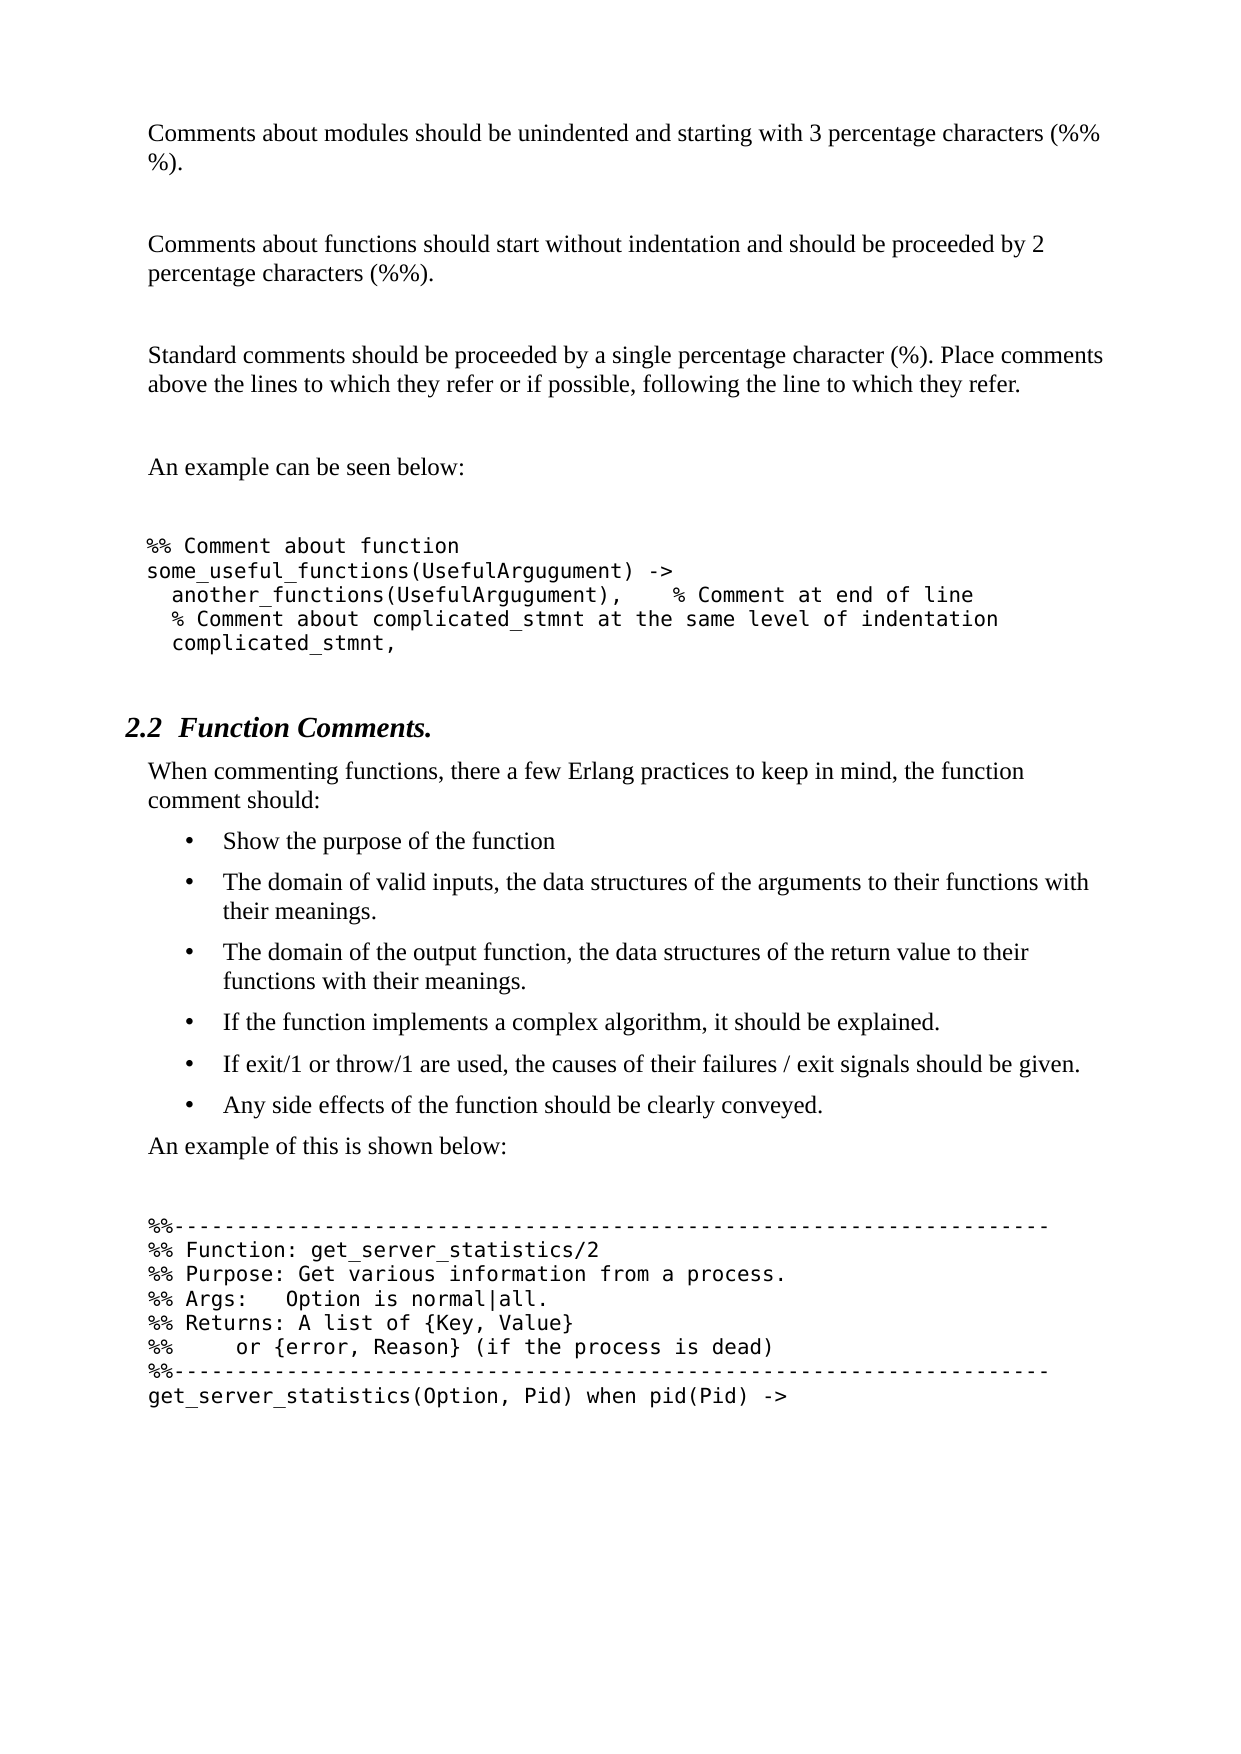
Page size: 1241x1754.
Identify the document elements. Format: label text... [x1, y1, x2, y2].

list The domain of the output function, the data structures of the return value to their functions with their meanings. [185, 937, 1122, 995]
list If exit/1 or throw/1 are used, the causes of their failures / exit signals should be given. [185, 1049, 1122, 1077]
list Show the purpose of the function [185, 826, 1122, 855]
text get_server_statistics(Option, Pid) when pid(Pid) -> [148, 1384, 1122, 1408]
list The domain of valid inputs, the data structures of the arguments to their functions with their meanings. [185, 867, 1122, 925]
text %% Returns: A list of {Key, Value} [148, 1311, 1122, 1335]
text some_useful_functions(UsefulArgugument) -> [146, 559, 1122, 583]
text % Comment about complicated_stmnt at the same level of indentation [146, 607, 1122, 631]
text %%---------------------------------------------------------------------- [148, 1214, 1122, 1238]
text complicated_stmnt, [146, 631, 1122, 656]
text Standard comments should be proceeded by a single percentage character (%). Place comments above the lines to which they refer or if possible, following the line to which they refer. [148, 341, 1122, 398]
text %% Comment about function [146, 534, 1122, 559]
text An example can be seen below: [148, 452, 1122, 481]
text An example of this is shown below: [148, 1131, 1122, 1160]
subtitle Function Comments. [118, 710, 1122, 744]
text Comments about functions should start without indentation and should be proceeded by 2 percentage characters (%%). [148, 229, 1122, 287]
text %% Args: Option is normal|all. [148, 1287, 1122, 1311]
text %%---------------------------------------------------------------------- [148, 1359, 1122, 1384]
text another_functions(UsefulArgugument), % Comment at end of line [146, 583, 1122, 607]
text %% Purpose: Get various information from a process. [148, 1262, 1122, 1287]
list Any side effects of the function should be clearly conveyed. [185, 1090, 1122, 1119]
list If the function implements a complex algorithm, it should be explained. [185, 1007, 1122, 1036]
text %% Function: get_server_statistics/2 [148, 1238, 1122, 1262]
text %% or {error, Reason} (if the process is dead) [148, 1335, 1122, 1359]
text When commenting functions, there a few Erlang practices to keep in mind, the function comment should: [148, 756, 1122, 814]
text Comments about modules should be unindented and starting with 3 percentage characters (%%%). [148, 118, 1122, 176]
